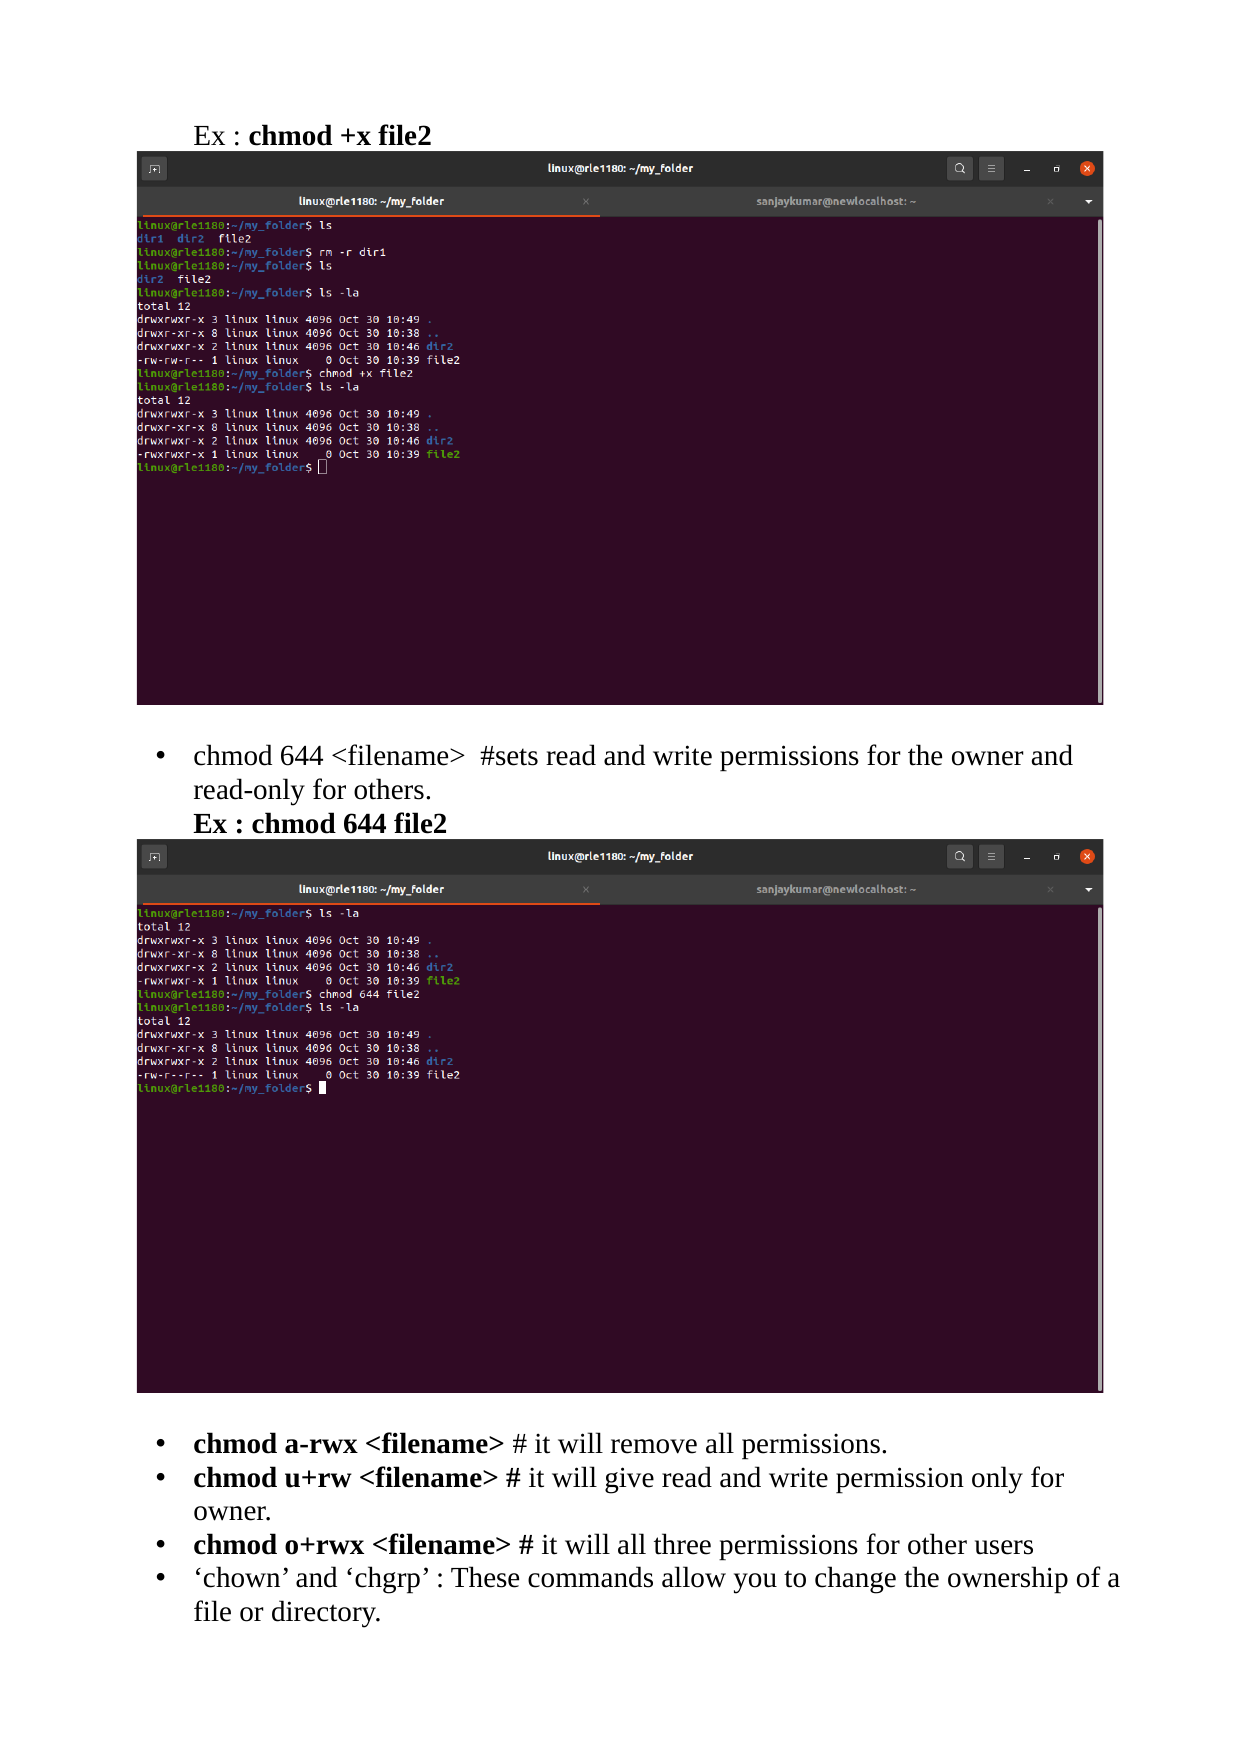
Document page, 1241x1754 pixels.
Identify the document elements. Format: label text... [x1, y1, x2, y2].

list chmod o+rwx <filename> # it will all three permissions for other users [156, 1527, 1122, 1561]
list Ex : chmod +x file2 [156, 118, 1122, 152]
list Ex : chmod 644 file2 [156, 806, 1122, 839]
list chmod u+rw <filename> # it will give read and write permission only for owner. [156, 1460, 1122, 1527]
picture [136, 839, 1104, 1393]
list chmod a-rwx <filename> # it will remove all permissions. [156, 1426, 1122, 1460]
picture [136, 151, 1104, 705]
list ‘chown’ and ‘chgrp’ : These commands allow you to change the ownership of a file or directory. [156, 1561, 1122, 1628]
list chmod 644 <filename> #sets read and write permissions for the owner and read-only for others. [156, 738, 1122, 806]
